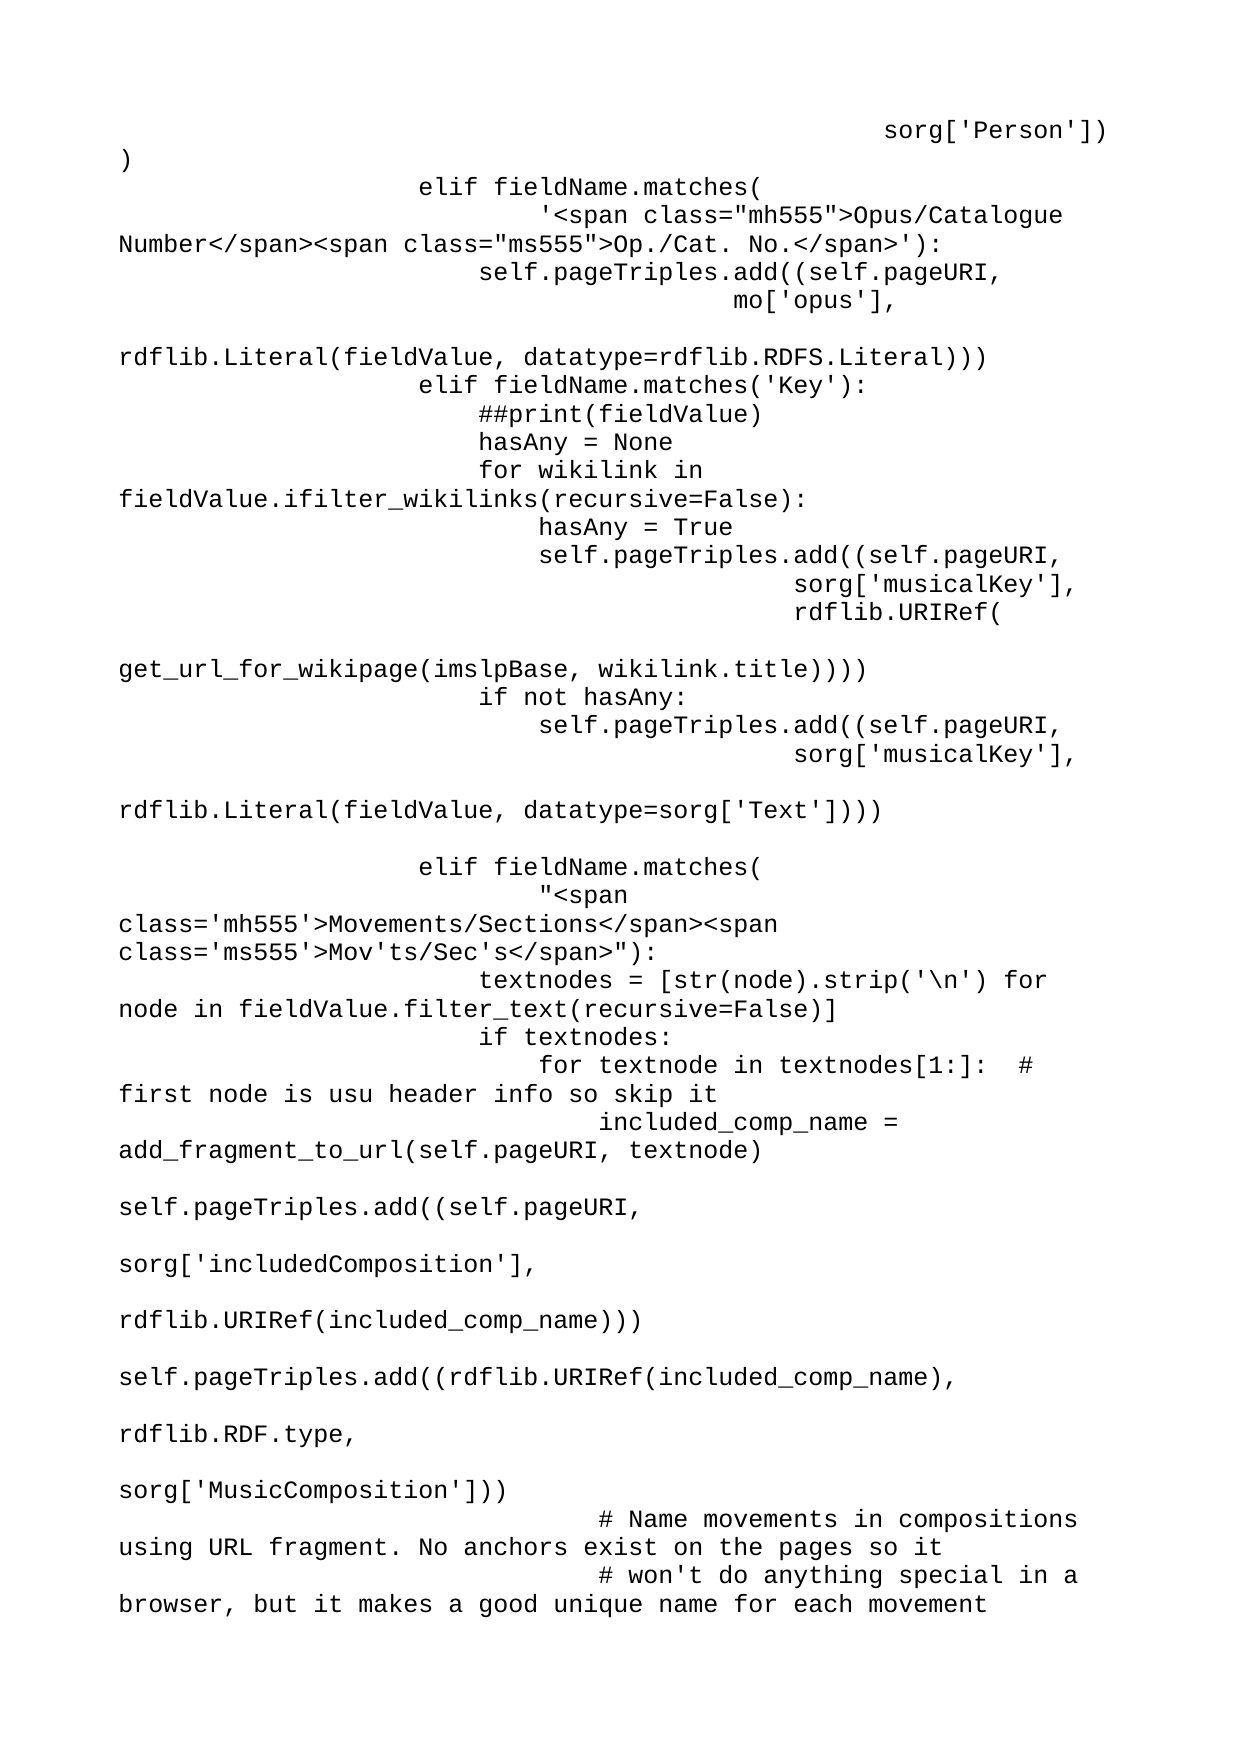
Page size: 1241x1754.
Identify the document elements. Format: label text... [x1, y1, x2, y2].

text rdflib.RDF.type, [118, 1393, 1122, 1450]
text hasAny = True [118, 515, 1122, 543]
text self.pageTriples.add((self.pageURI, [118, 1166, 1122, 1223]
text for wikilink in fieldValue.ifilter_wikilinks(recursive=False): [118, 458, 1122, 515]
text if not hasAny: [118, 685, 1122, 713]
text elif fieldName.matches( [118, 855, 1122, 883]
text mo['opus'], [118, 288, 1122, 316]
text sorg['musicalKey'], [118, 571, 1122, 600]
text elif fieldName.matches( [118, 175, 1122, 203]
text self.pageTriples.add((self.pageURI, [118, 713, 1122, 741]
text if textnodes: [118, 1025, 1122, 1053]
text textnodes = [str(node).strip('\n') for node in fieldValue.filter_text(recursive=False)] [118, 968, 1122, 1025]
text self.pageTriples.add((self.pageURI, [118, 260, 1122, 288]
text rdflib.Literal(fieldValue, datatype=rdflib.RDFS.Literal))) [118, 316, 1122, 373]
text self.pageTriples.add((self.pageURI, [118, 543, 1122, 571]
text "<span class='mh555'>Movements/Sections</span><span class='ms555'>Mov'ts/Sec's</span>"): [118, 883, 1122, 968]
text self.pageTriples.add((rdflib.URIRef(included_comp_name), [118, 1336, 1122, 1393]
text get_url_for_wikipage(imslpBase, wikilink.title)))) [118, 628, 1122, 685]
text sorg['musicalKey'], [118, 741, 1122, 770]
text sorg['Person']) ) [118, 118, 1122, 175]
text # Name movements in compositions using URL fragment. No anchors exist on the pages so it [118, 1506, 1122, 1563]
text '<span class="mh555">Opus/Catalogue Number</span><span class="ms555">Op./Cat. No.</span>'): [118, 203, 1122, 260]
text sorg['includedComposition'], [118, 1223, 1122, 1280]
text for textnode in textnodes[1:]: # first node is usu header info so skip it [118, 1053, 1122, 1110]
text rdflib.URIRef( [118, 600, 1122, 628]
text elif fieldName.matches('Key'): [118, 373, 1122, 401]
text sorg['MusicComposition'])) [118, 1450, 1122, 1506]
text rdflib.Literal(fieldValue, datatype=sorg['Text']))) [118, 770, 1122, 826]
text # won't do anything special in a browser, but it makes a good unique name for each movement [118, 1563, 1122, 1620]
text rdflib.URIRef(included_comp_name))) [118, 1280, 1122, 1336]
text ##print(fieldValue) [118, 401, 1122, 430]
text hasAny = None [118, 430, 1122, 458]
text included_comp_name = add_fragment_to_url(self.pageURI, textnode) [118, 1110, 1122, 1166]
